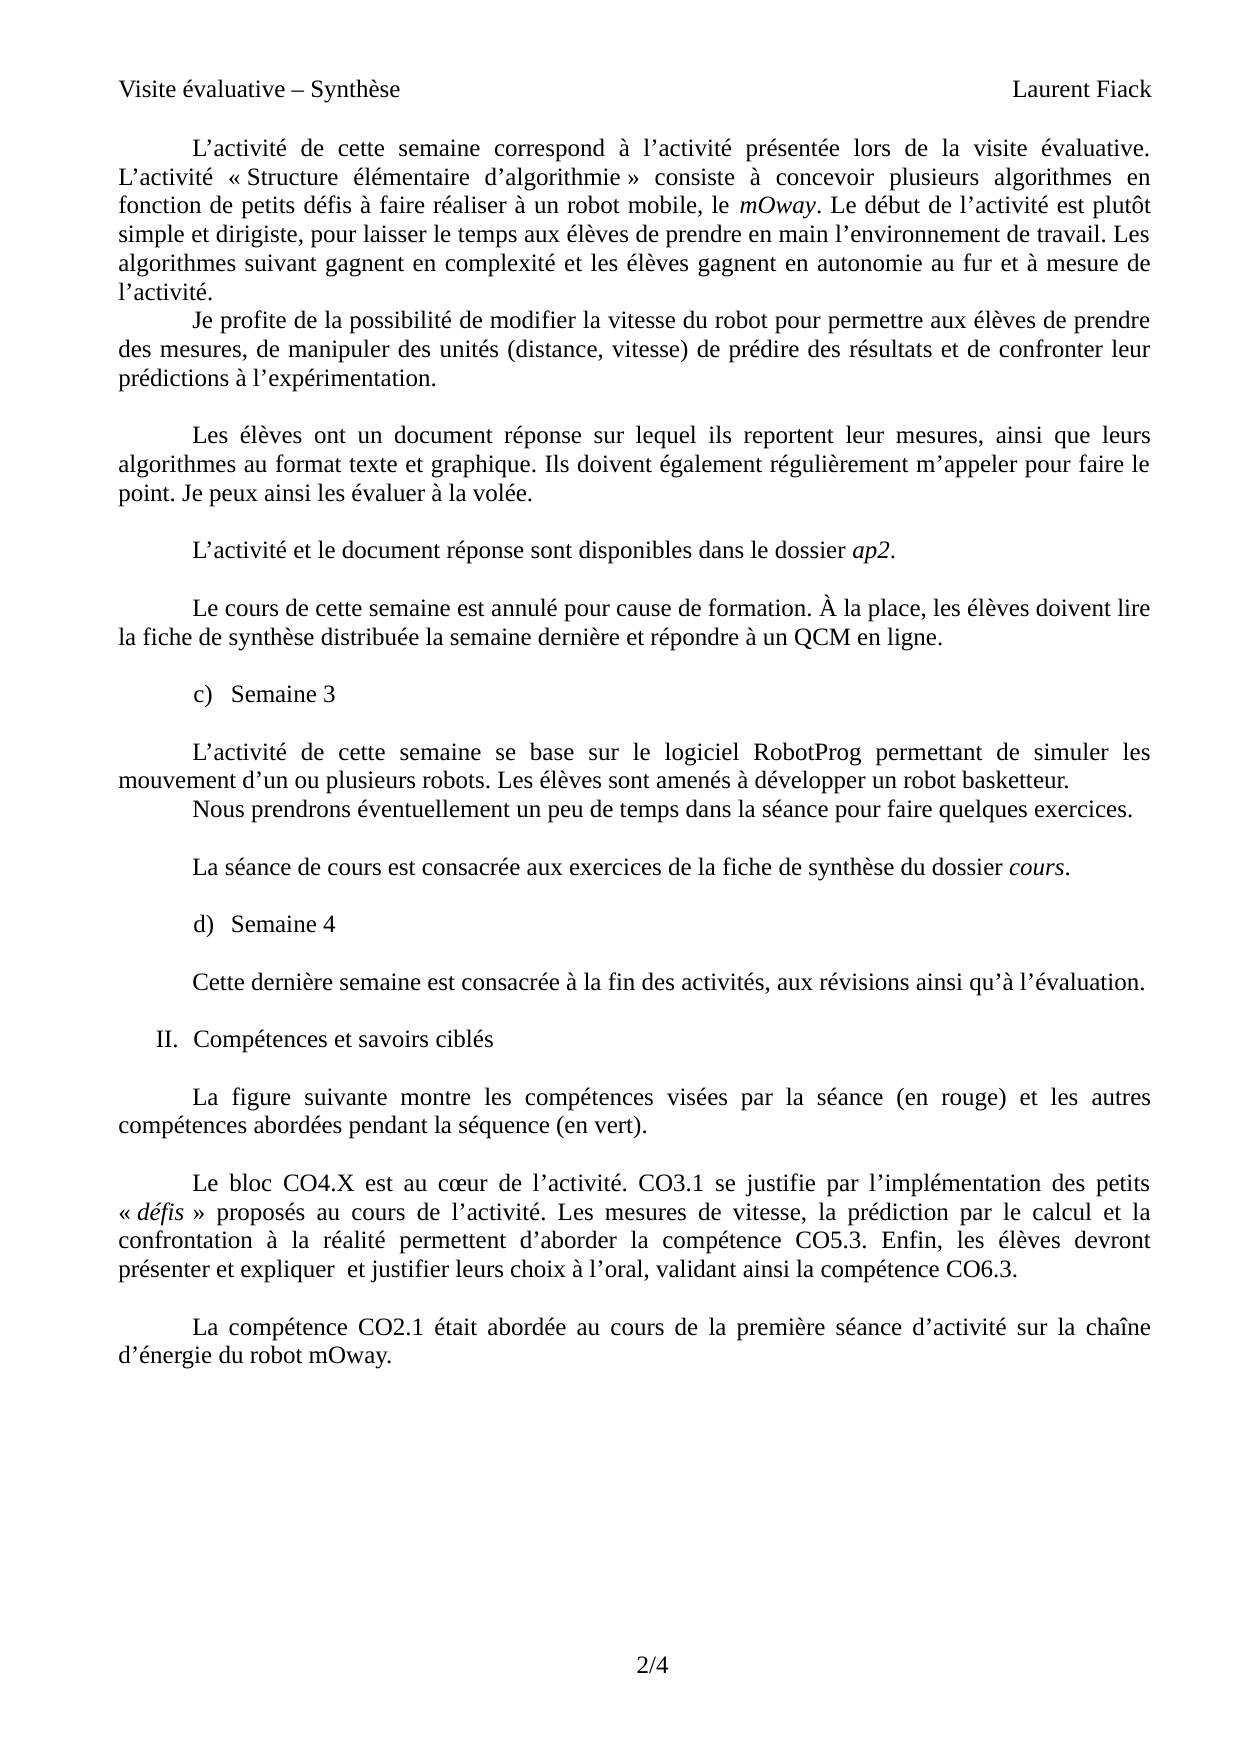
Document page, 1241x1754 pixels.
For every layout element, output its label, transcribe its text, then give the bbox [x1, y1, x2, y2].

text La séance de cours est consacrée aux exercices de la fiche de synthèse du dossier cours. [118, 852, 1152, 880]
list Compétences et savoirs ciblés [156, 1024, 1152, 1053]
text Je profite de la possibilité de modifier la vitesse du robot pour permettre aux élèves de prendre des mesures, de manipuler des unités (distance, vitesse) de prédire des résultats et de confronter leur prédictions à l’expérimentation. [118, 305, 1152, 392]
text Les élèves ont un document réponse sur lequel ils reportent leur mesures, ainsi que leurs algorithmes au format texte et graphique. Ils doivent également régulièrement m’appeler pour faire le point. Je peux ainsi les évaluer à la volée. [118, 420, 1152, 507]
text La figure suivante montre les compétences visées par la séance (en rouge) et les autres compétences abordées pendant la séquence (en vert). [118, 1082, 1152, 1139]
text Nous prendrons éventuellement un peu de temps dans la séance pour faire quelques exercices. [118, 794, 1152, 823]
text L’activité et le document réponse sont disponibles dans le dossier ap2. [118, 535, 1152, 564]
list Semaine 3 [193, 679, 1152, 708]
text Le bloc CO4.X est au cœur de l’activité. CO3.1 se justifie par l’implémentation des petits « défis » proposés au cours de l’activité. Les mesures de vitesse, la prédiction par le calcul et la confrontation à la réalité permettent d’aborder la compétence CO5.3. Enfin, les élèves devront présenter et expliquer et justifier leurs choix à l’oral, validant ainsi la compétence CO6.3. [118, 1168, 1152, 1283]
text Le cours de cette semaine est annulé pour cause de formation. À la place, les élèves doivent lire la fiche de synthèse distribuée la semaine dernière et répondre à un QCM en ligne. [118, 593, 1152, 650]
list Semaine 4 [193, 909, 1152, 938]
text La compétence CO2.1 était abordée au cours de la première séance d’activité sur la chaîne d’énergie du robot mOway. [118, 1312, 1152, 1369]
text L’activité de cette semaine correspond à l’activité présentée lors de la visite évaluative. L’activité « Structure élémentaire d’algorithmie » consiste à concevoir plusieurs algorithmes en fonction de petits défis à faire réaliser à un robot mobile, le mOway. Le début de l’activité est plutôt simple et dirigiste, pour laisser le temps aux élèves de prendre en main l’environnement de travail. Les algorithmes suivant gagnent en complexité et les élèves gagnent en autonomie au fur et à mesure de l’activité. [118, 133, 1152, 305]
text L’activité de cette semaine se base sur le logiciel RobotProg permettant de simuler les mouvement d’un ou plusieurs robots. Les élèves sont amenés à développer un robot basketteur. [118, 737, 1152, 794]
text Cette dernière semaine est consacrée à la fin des activités, aux révisions ainsi qu’à l’évaluation. [118, 967, 1152, 995]
